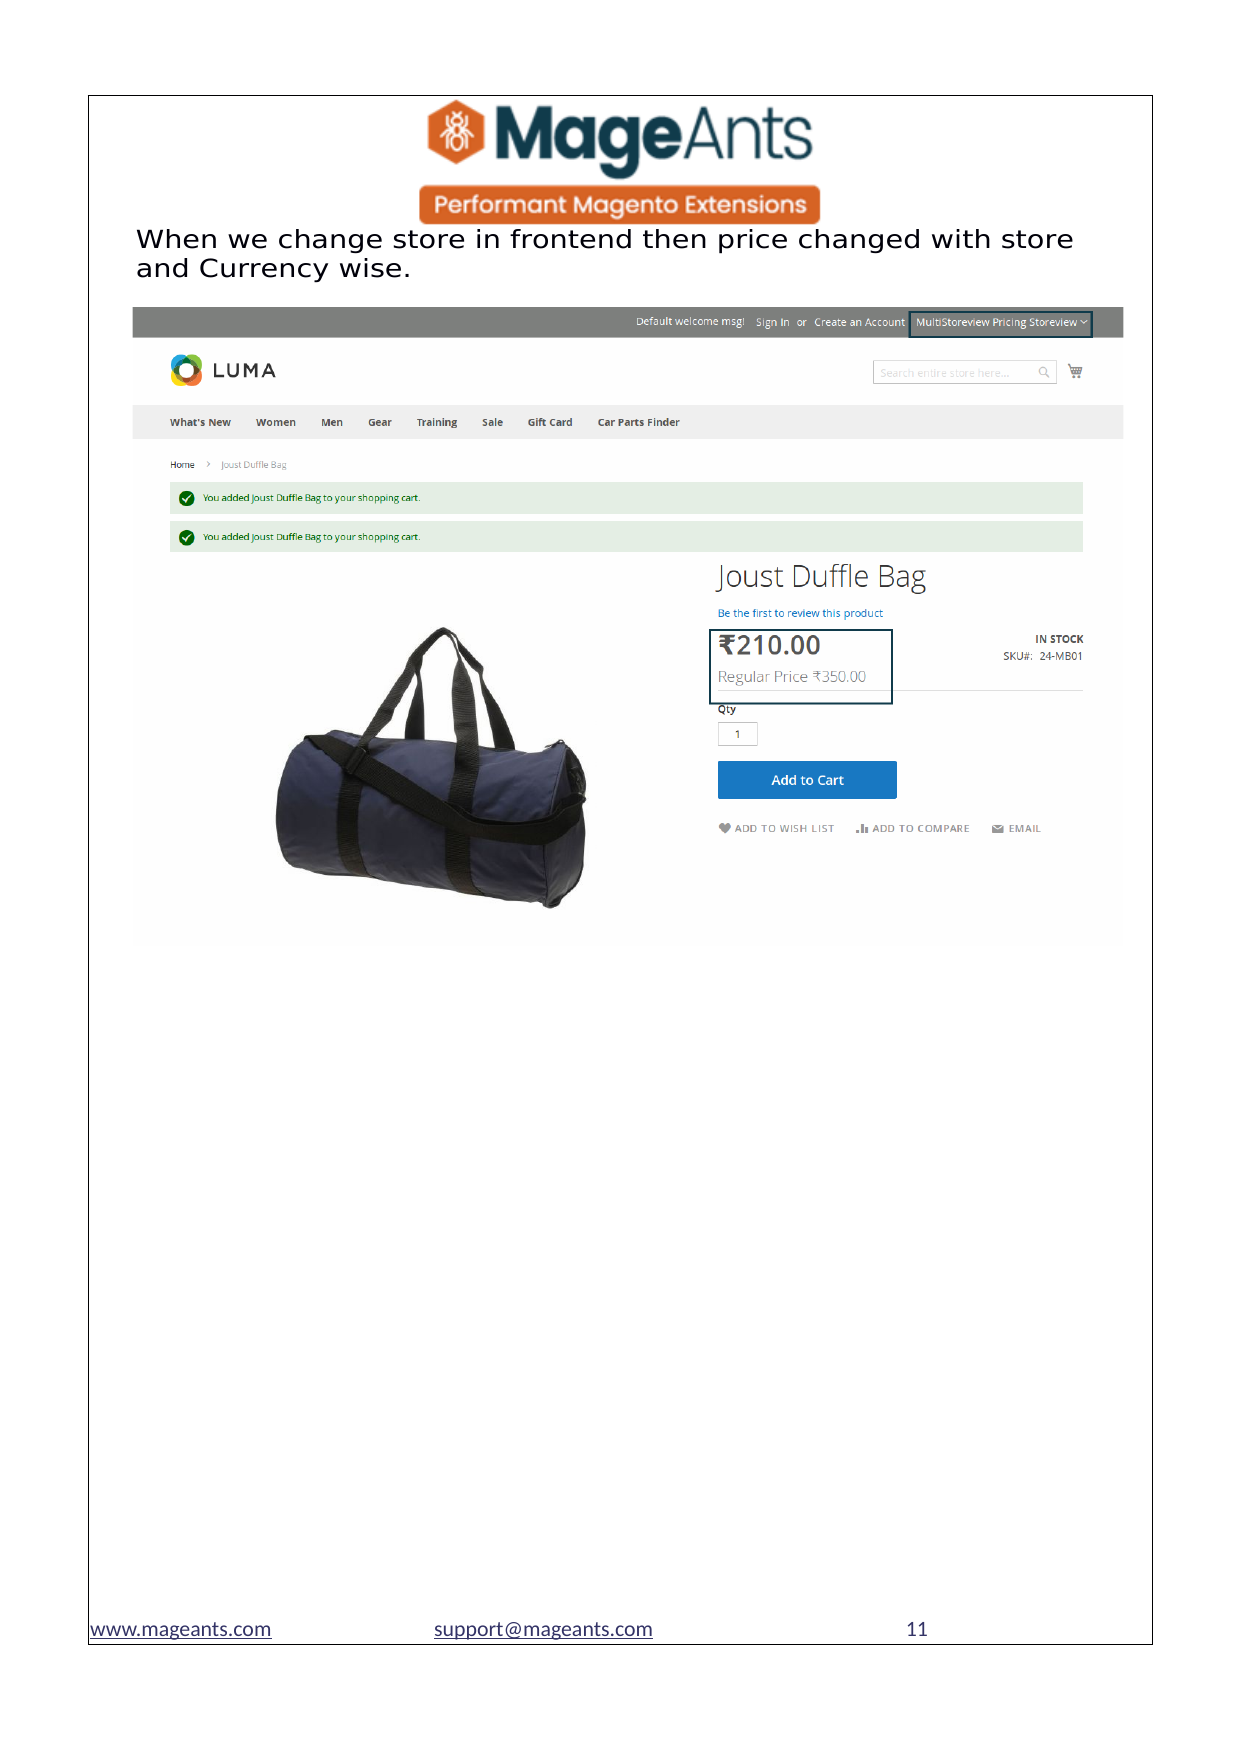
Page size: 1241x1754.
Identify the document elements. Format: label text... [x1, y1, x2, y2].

text and Currency wise. [90, 254, 1150, 283]
text When we change store in frontend then price changed with store [90, 225, 1150, 254]
picture [132, 307, 1124, 946]
picture [415, 97, 825, 226]
